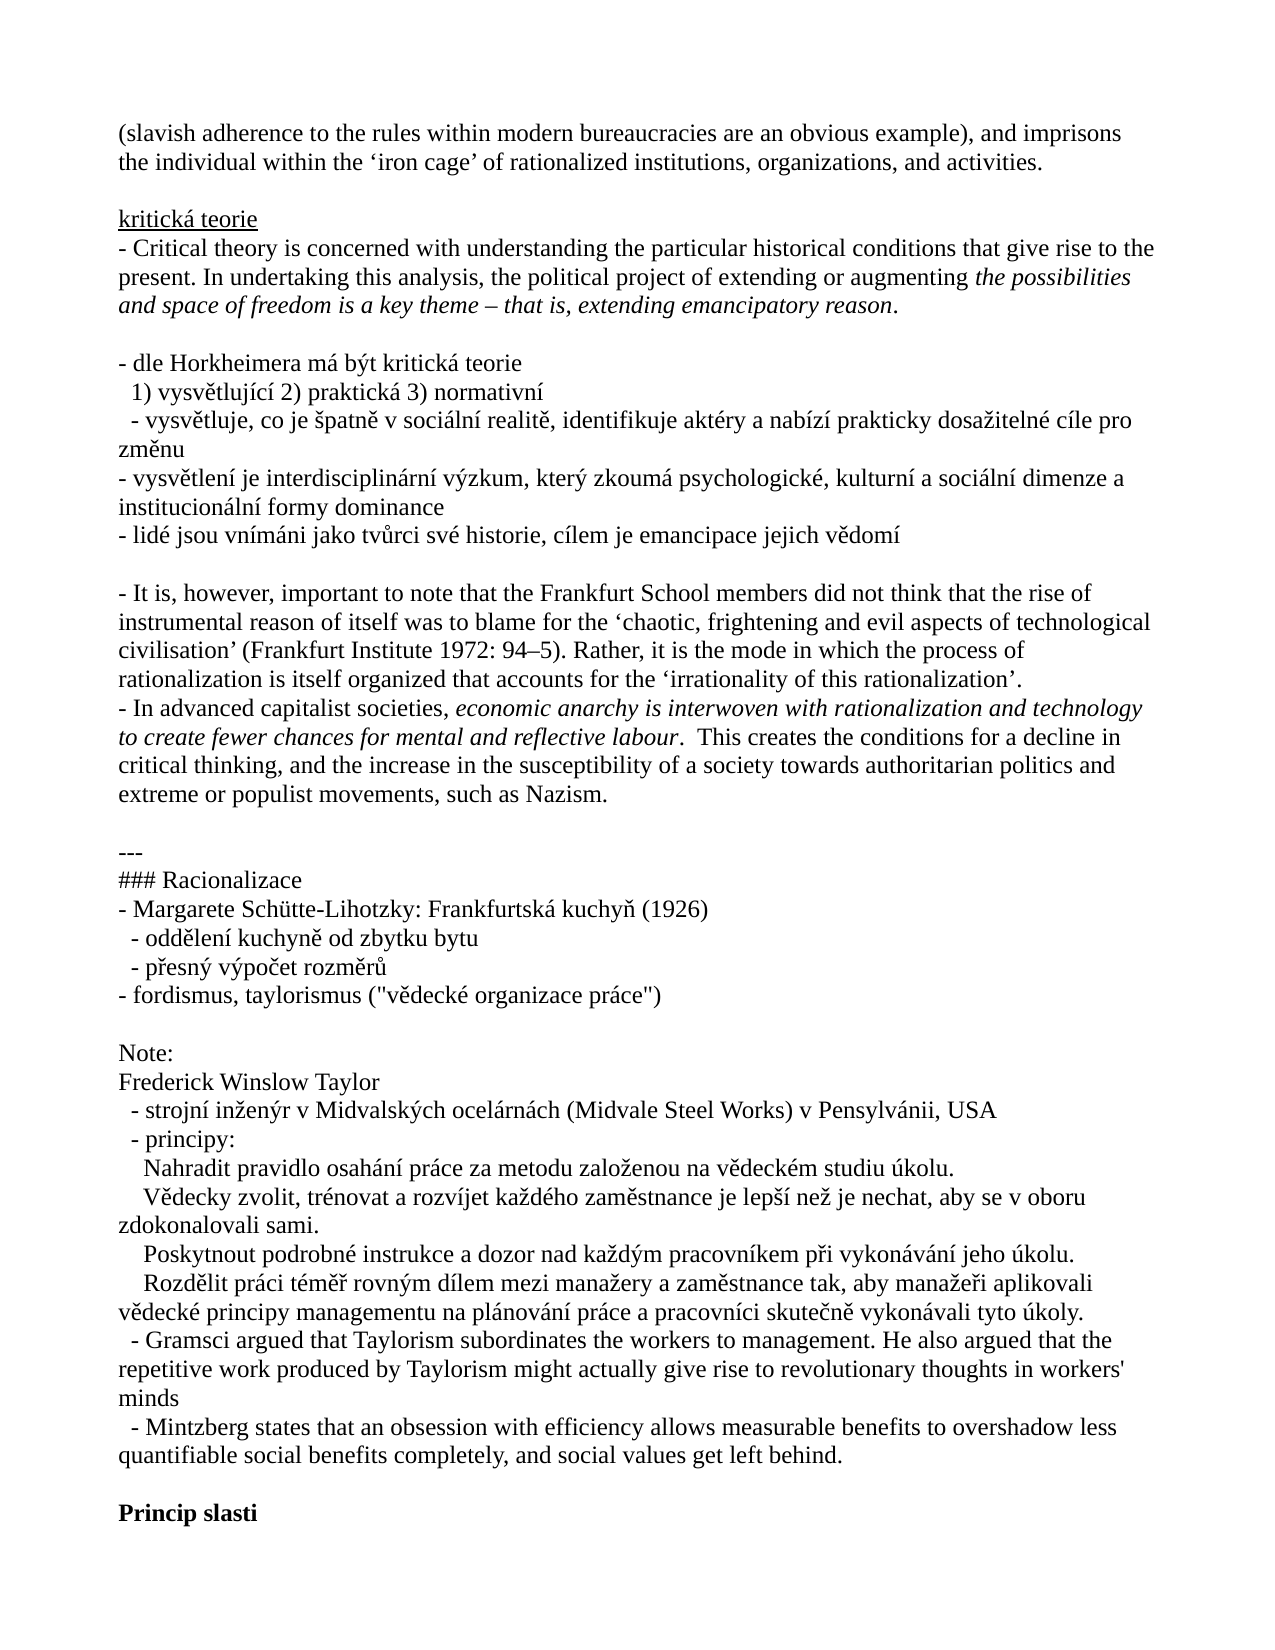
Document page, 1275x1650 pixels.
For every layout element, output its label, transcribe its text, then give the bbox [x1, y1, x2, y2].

text - Critical theory is concerned with understanding the particular historical conditions that give rise to the present. In undertaking this analysis, the political project of extending or augmenting the possibilities and space of freedom is a key theme – that is, extending emancipatory reason. [118, 233, 1157, 319]
text --- [118, 837, 1157, 866]
text - strojní inženýr v Midvalských ocelárnách (Midvale Steel Works) v Pensylvánii, USA [118, 1096, 1157, 1124]
text - vysvětluje, co je špatně v sociální realitě, identifikuje aktéry a nabízí prakticky dosažitelné cíle pro změnu [118, 406, 1157, 463]
text Note: [118, 1038, 1157, 1067]
text - Gramsci argued that Taylorism subordinates the workers to management. He also argued that the repetitive work produced by Taylorism might actually give rise to revolutionary thoughts in workers' minds [118, 1326, 1157, 1412]
text - It is, however, important to note that the Frankfurt School members did not think that the rise of instrumental reason of itself was to blame for the ‘chaotic, frightening and evil aspects of technological civilisation’ (Frankfurt Institute 1972: 94–5). Rather, it is the mode in which the process of rationalization is itself organized that accounts for the ‘irrationality of this rationalization’. [118, 578, 1157, 693]
text Vědecky zvolit, trénovat a rozvíjet každého zaměstnance je lepší než je nechat, aby se v oboru zdokonalovali sami. [118, 1182, 1157, 1239]
text (slavish adherence to the rules within modern bureaucracies are an obvious example), and imprisons the individual within the ‘iron cage’ of rationalized institutions, organizations, and activities. [118, 118, 1157, 176]
text - Mintzberg states that an obsession with efficiency allows measurable benefits to overshadow less quantifiable social benefits completely, and social values get left behind. [118, 1412, 1157, 1469]
text - fordismus, taylorismus ("vědecké organizace práce") [118, 981, 1157, 1009]
text Nahradit pravidlo osahání práce za metodu založenou na vědeckém studiu úkolu. [118, 1153, 1157, 1182]
text - dle Horkheimera má být kritická teorie [118, 348, 1157, 377]
text - oddělení kuchyně od zbytku bytu [118, 923, 1157, 952]
text 1) vysvětlující 2) praktická 3) normativní [118, 377, 1157, 406]
text Princip slasti [118, 1498, 1157, 1527]
text Frederick Winslow Taylor [118, 1067, 1157, 1096]
text kritická teorie [118, 204, 1157, 233]
text - In advanced capitalist societies, economic anarchy is interwoven with rationalization and technology to create fewer chances for mental and reflective labour. This creates the conditions for a decline in critical thinking, and the increase in the susceptibility of a society towards authoritarian politics and extreme or populist movements, such as Nazism. [118, 693, 1157, 808]
text - lidé jsou vnímáni jako tvůrci své historie, cílem je emancipace jejich vědomí [118, 521, 1157, 549]
text - principy: [118, 1124, 1157, 1153]
text Rozdělit práci téměř rovným dílem mezi manažery a zaměstnance tak, aby manažeři aplikovali vědecké principy managementu na plánování práce a pracovníci skutečně vykonávali tyto úkoly. [118, 1268, 1157, 1326]
text ### Racionalizace [118, 866, 1157, 894]
text - Margarete Schütte-Lihotzky: Frankfurtská kuchyň (1926) [118, 894, 1157, 923]
text - přesný výpočet rozměrů [118, 952, 1157, 981]
text Poskytnout podrobné instrukce a dozor nad každým pracovníkem při vykonávání jeho úkolu. [118, 1239, 1157, 1268]
text - vysvětlení je interdisciplinární výzkum, který zkoumá psychologické, kulturní a sociální dimenze a institucionální formy dominance [118, 463, 1157, 521]
